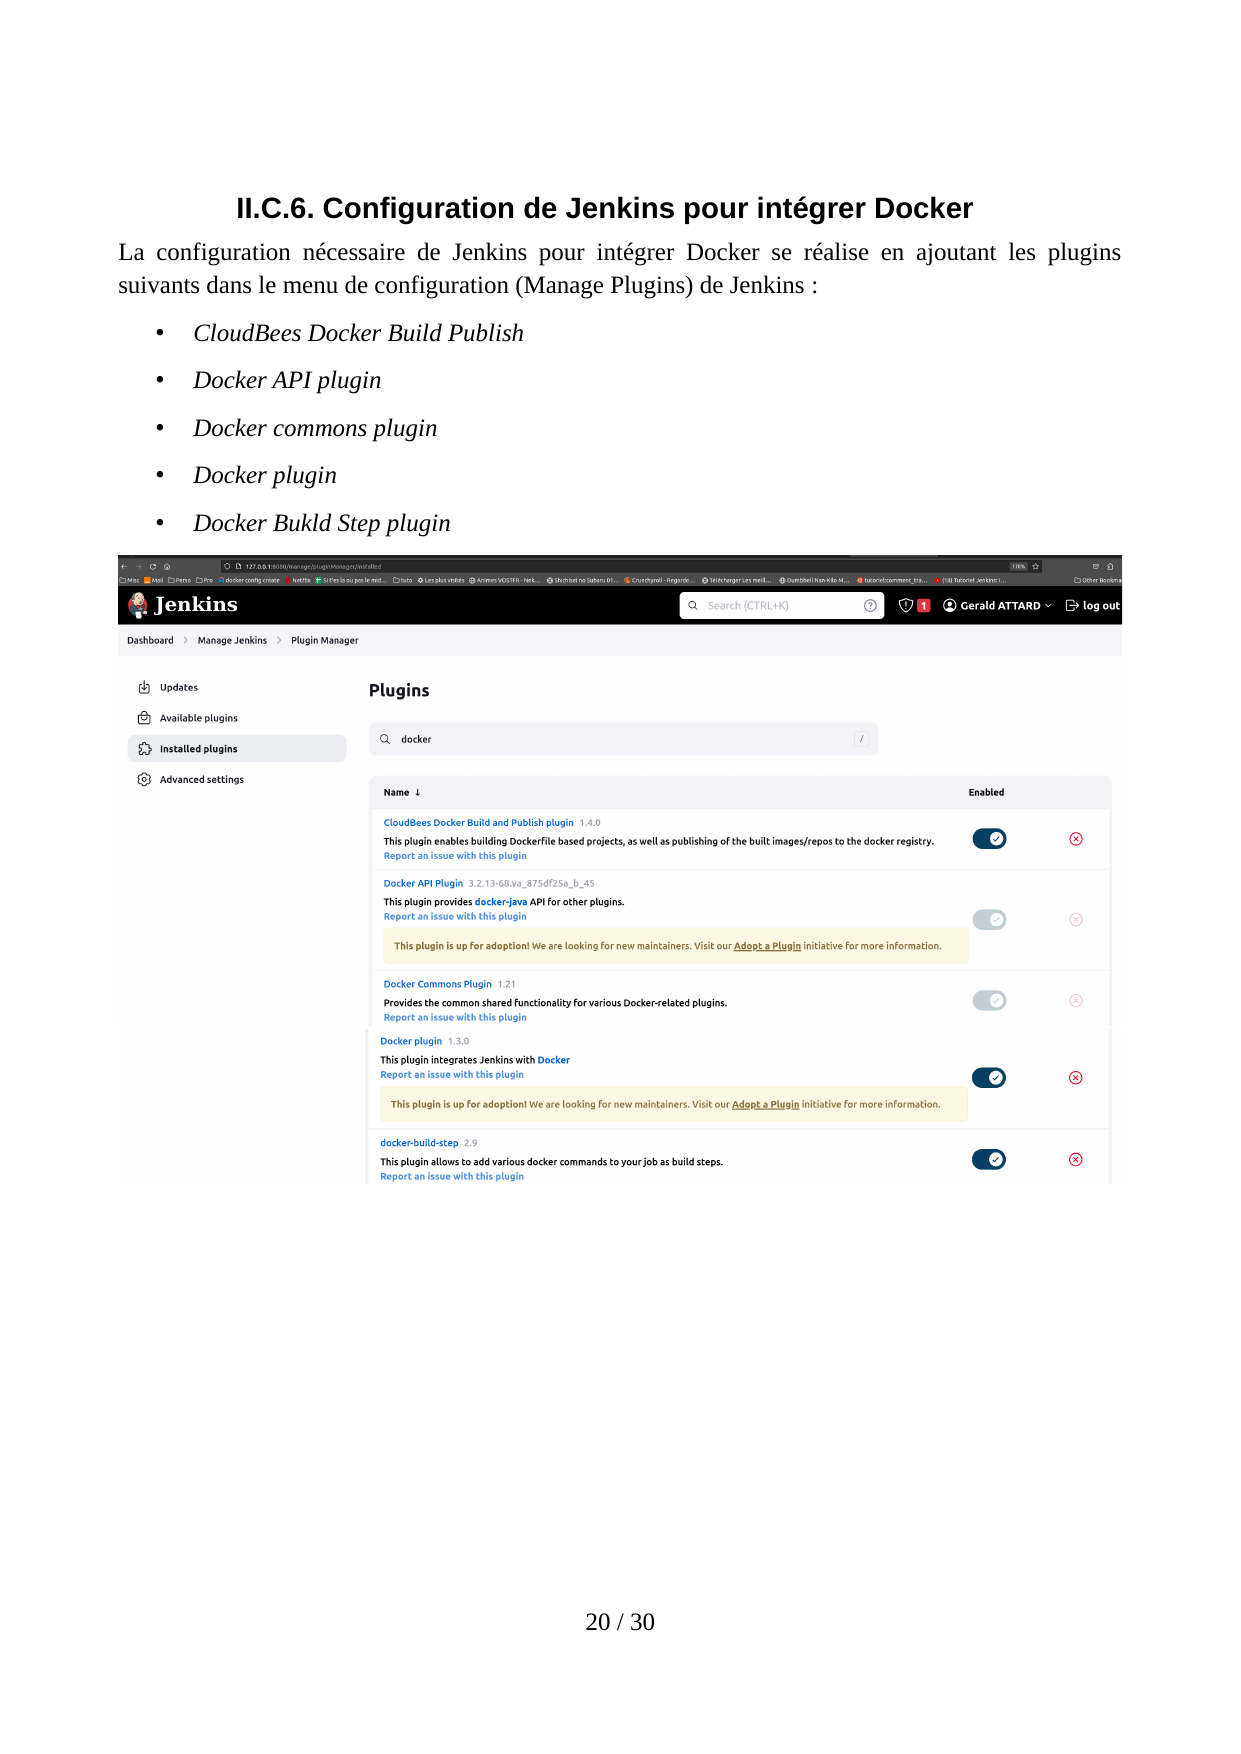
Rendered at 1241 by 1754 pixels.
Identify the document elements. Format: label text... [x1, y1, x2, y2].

list Docker Bukld Step plugin [156, 508, 1122, 537]
picture [118, 1029, 1123, 1184]
list Docker commons plugin [156, 413, 1122, 442]
text La configuration nécessaire de Jenkins pour intégrer Docker se réalise en ajoutant les plugins suivants dans le menu de configuration (Manage Plugins) de Jenkins : [118, 237, 1122, 299]
list Docker API plugin [156, 365, 1122, 394]
picture [118, 555, 1123, 1026]
list Docker plugin [156, 461, 1122, 489]
subtitle Configuration de Jenkins pour intégrer Docker [118, 191, 1122, 225]
list CloudBees Docker Build Publish [156, 318, 1122, 347]
